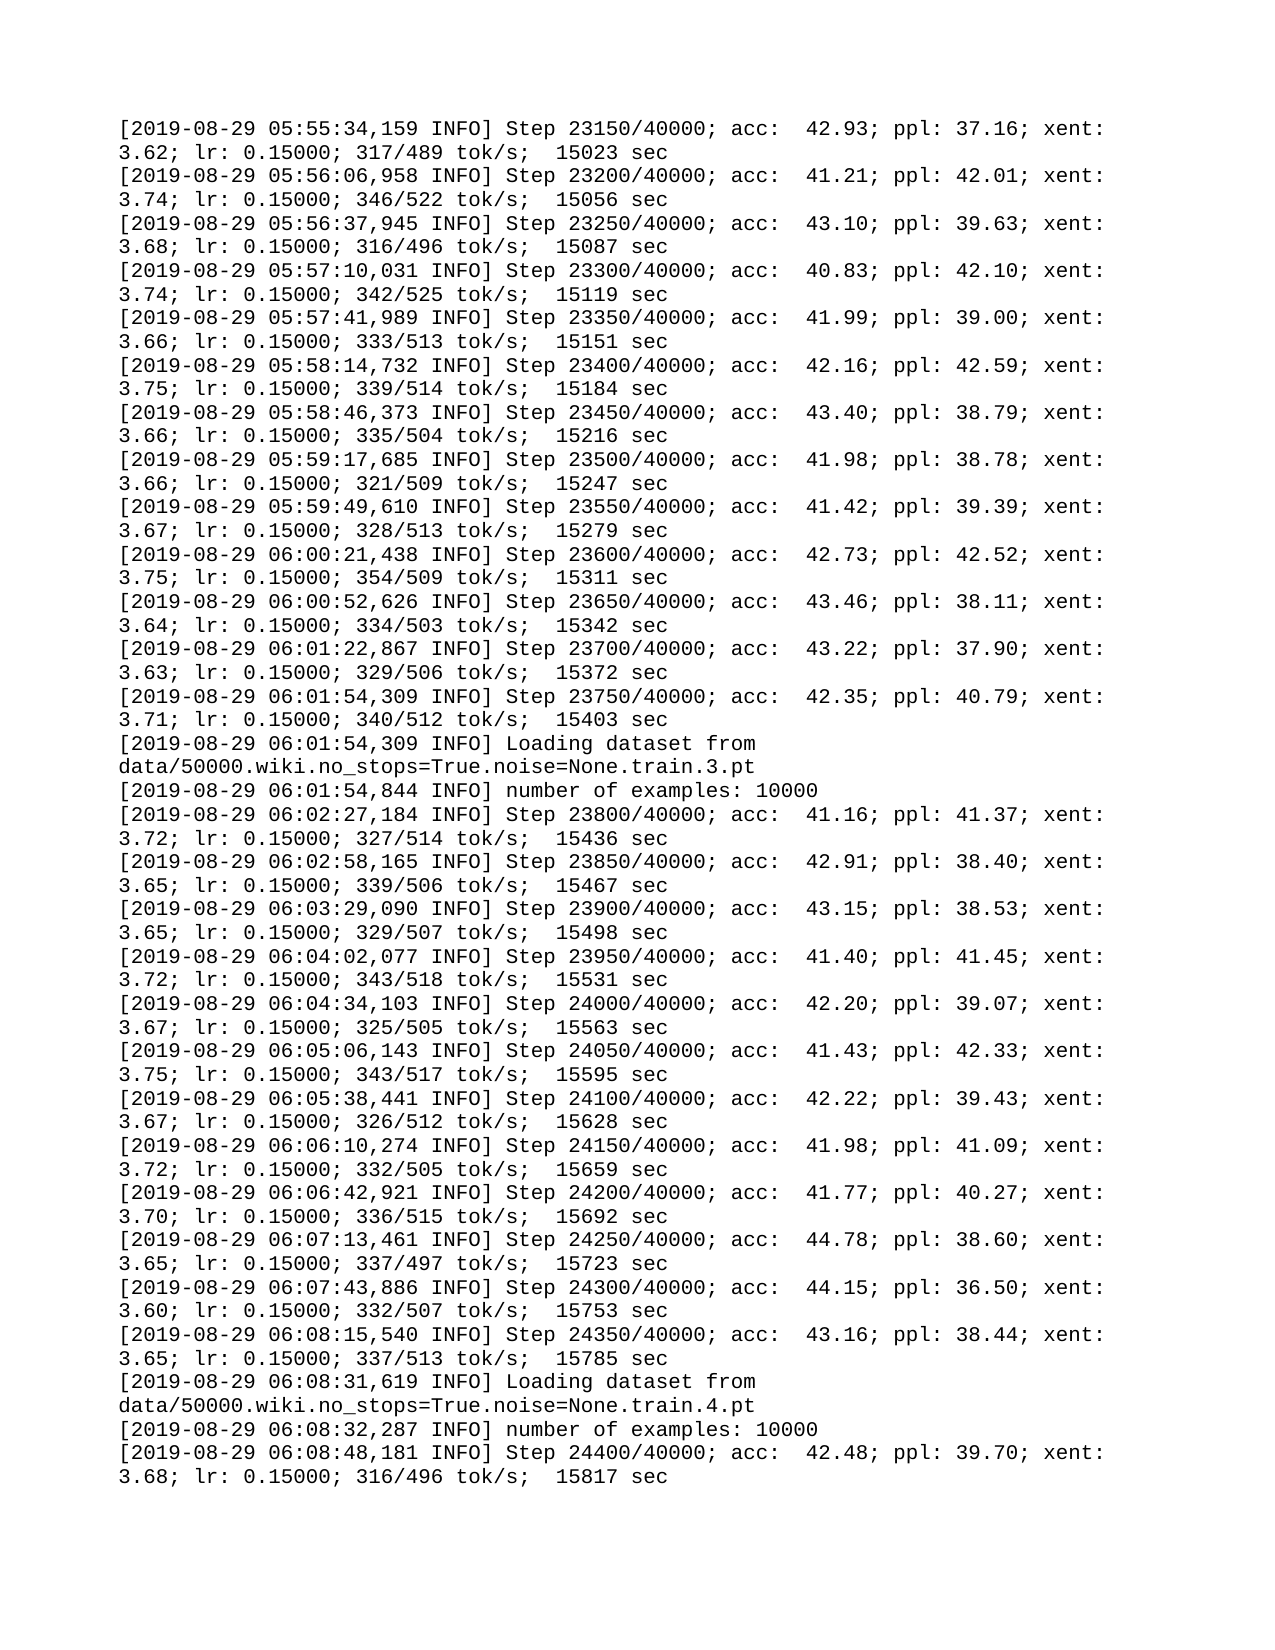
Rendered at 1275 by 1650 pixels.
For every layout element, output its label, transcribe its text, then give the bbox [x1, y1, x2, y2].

text [2019-08-29 06:08:48,181 INFO] Step 24400/40000; acc: 42.48; ppl: 39.70; xent: 3.68; lr: 0.15000; 316/496 tok/s; 15817 sec [118, 1442, 1157, 1489]
text [2019-08-29 06:02:27,184 INFO] Step 23800/40000; acc: 41.16; ppl: 41.37; xent: 3.72; lr: 0.15000; 327/514 tok/s; 15436 sec [118, 804, 1157, 851]
text [2019-08-29 06:08:32,287 INFO] number of examples: 10000 [118, 1419, 1157, 1442]
text [2019-08-29 06:07:43,886 INFO] Step 24300/40000; acc: 44.15; ppl: 36.50; xent: 3.60; lr: 0.15000; 332/507 tok/s; 15753 sec [118, 1277, 1157, 1324]
text [2019-08-29 06:01:54,309 INFO] Loading dataset from data/50000.wiki.no_stops=True.noise=None.train.3.pt [118, 733, 1157, 780]
text [2019-08-29 06:03:29,090 INFO] Step 23900/40000; acc: 43.15; ppl: 38.53; xent: 3.65; lr: 0.15000; 329/507 tok/s; 15498 sec [118, 898, 1157, 946]
text [2019-08-29 05:58:46,373 INFO] Step 23450/40000; acc: 43.40; ppl: 38.79; xent: 3.66; lr: 0.15000; 335/504 tok/s; 15216 sec [118, 402, 1157, 449]
text [2019-08-29 06:08:15,540 INFO] Step 24350/40000; acc: 43.16; ppl: 38.44; xent: 3.65; lr: 0.15000; 337/513 tok/s; 15785 sec [118, 1324, 1157, 1371]
text [2019-08-29 06:06:42,921 INFO] Step 24200/40000; acc: 41.77; ppl: 40.27; xent: 3.70; lr: 0.15000; 336/515 tok/s; 15692 sec [118, 1182, 1157, 1229]
text [2019-08-29 05:56:37,945 INFO] Step 23250/40000; acc: 43.10; ppl: 39.63; xent: 3.68; lr: 0.15000; 316/496 tok/s; 15087 sec [118, 213, 1157, 260]
text [2019-08-29 06:01:22,867 INFO] Step 23700/40000; acc: 43.22; ppl: 37.90; xent: 3.63; lr: 0.15000; 329/506 tok/s; 15372 sec [118, 638, 1157, 686]
text [2019-08-29 05:57:41,989 INFO] Step 23350/40000; acc: 41.99; ppl: 39.00; xent: 3.66; lr: 0.15000; 333/513 tok/s; 15151 sec [118, 307, 1157, 354]
text [2019-08-29 06:00:21,438 INFO] Step 23600/40000; acc: 42.73; ppl: 42.52; xent: 3.75; lr: 0.15000; 354/509 tok/s; 15311 sec [118, 544, 1157, 591]
text [2019-08-29 05:55:34,159 INFO] Step 23150/40000; acc: 42.93; ppl: 37.16; xent: 3.62; lr: 0.15000; 317/489 tok/s; 15023 sec [118, 118, 1157, 165]
text [2019-08-29 06:02:58,165 INFO] Step 23850/40000; acc: 42.91; ppl: 38.40; xent: 3.65; lr: 0.15000; 339/506 tok/s; 15467 sec [118, 851, 1157, 898]
text [2019-08-29 06:04:02,077 INFO] Step 23950/40000; acc: 41.40; ppl: 41.45; xent: 3.72; lr: 0.15000; 343/518 tok/s; 15531 sec [118, 946, 1157, 993]
text [2019-08-29 06:05:38,441 INFO] Step 24100/40000; acc: 42.22; ppl: 39.43; xent: 3.67; lr: 0.15000; 326/512 tok/s; 15628 sec [118, 1088, 1157, 1135]
text [2019-08-29 06:06:10,274 INFO] Step 24150/40000; acc: 41.98; ppl: 41.09; xent: 3.72; lr: 0.15000; 332/505 tok/s; 15659 sec [118, 1135, 1157, 1182]
text [2019-08-29 06:07:13,461 INFO] Step 24250/40000; acc: 44.78; ppl: 38.60; xent: 3.65; lr: 0.15000; 337/497 tok/s; 15723 sec [118, 1229, 1157, 1277]
text [2019-08-29 06:04:34,103 INFO] Step 24000/40000; acc: 42.20; ppl: 39.07; xent: 3.67; lr: 0.15000; 325/505 tok/s; 15563 sec [118, 993, 1157, 1040]
text [2019-08-29 06:01:54,309 INFO] Step 23750/40000; acc: 42.35; ppl: 40.79; xent: 3.71; lr: 0.15000; 340/512 tok/s; 15403 sec [118, 686, 1157, 733]
text [2019-08-29 05:59:49,610 INFO] Step 23550/40000; acc: 41.42; ppl: 39.39; xent: 3.67; lr: 0.15000; 328/513 tok/s; 15279 sec [118, 496, 1157, 544]
text [2019-08-29 06:05:06,143 INFO] Step 24050/40000; acc: 41.43; ppl: 42.33; xent: 3.75; lr: 0.15000; 343/517 tok/s; 15595 sec [118, 1040, 1157, 1088]
text [2019-08-29 05:58:14,732 INFO] Step 23400/40000; acc: 42.16; ppl: 42.59; xent: 3.75; lr: 0.15000; 339/514 tok/s; 15184 sec [118, 354, 1157, 402]
text [2019-08-29 05:59:17,685 INFO] Step 23500/40000; acc: 41.98; ppl: 38.78; xent: 3.66; lr: 0.15000; 321/509 tok/s; 15247 sec [118, 449, 1157, 496]
text [2019-08-29 06:00:52,626 INFO] Step 23650/40000; acc: 43.46; ppl: 38.11; xent: 3.64; lr: 0.15000; 334/503 tok/s; 15342 sec [118, 591, 1157, 638]
text [2019-08-29 06:01:54,844 INFO] number of examples: 10000 [118, 780, 1157, 804]
text [2019-08-29 05:57:10,031 INFO] Step 23300/40000; acc: 40.83; ppl: 42.10; xent: 3.74; lr: 0.15000; 342/525 tok/s; 15119 sec [118, 260, 1157, 307]
text [2019-08-29 05:56:06,958 INFO] Step 23200/40000; acc: 41.21; ppl: 42.01; xent: 3.74; lr: 0.15000; 346/522 tok/s; 15056 sec [118, 165, 1157, 213]
text [2019-08-29 06:08:31,619 INFO] Loading dataset from data/50000.wiki.no_stops=True.noise=None.train.4.pt [118, 1371, 1157, 1419]
